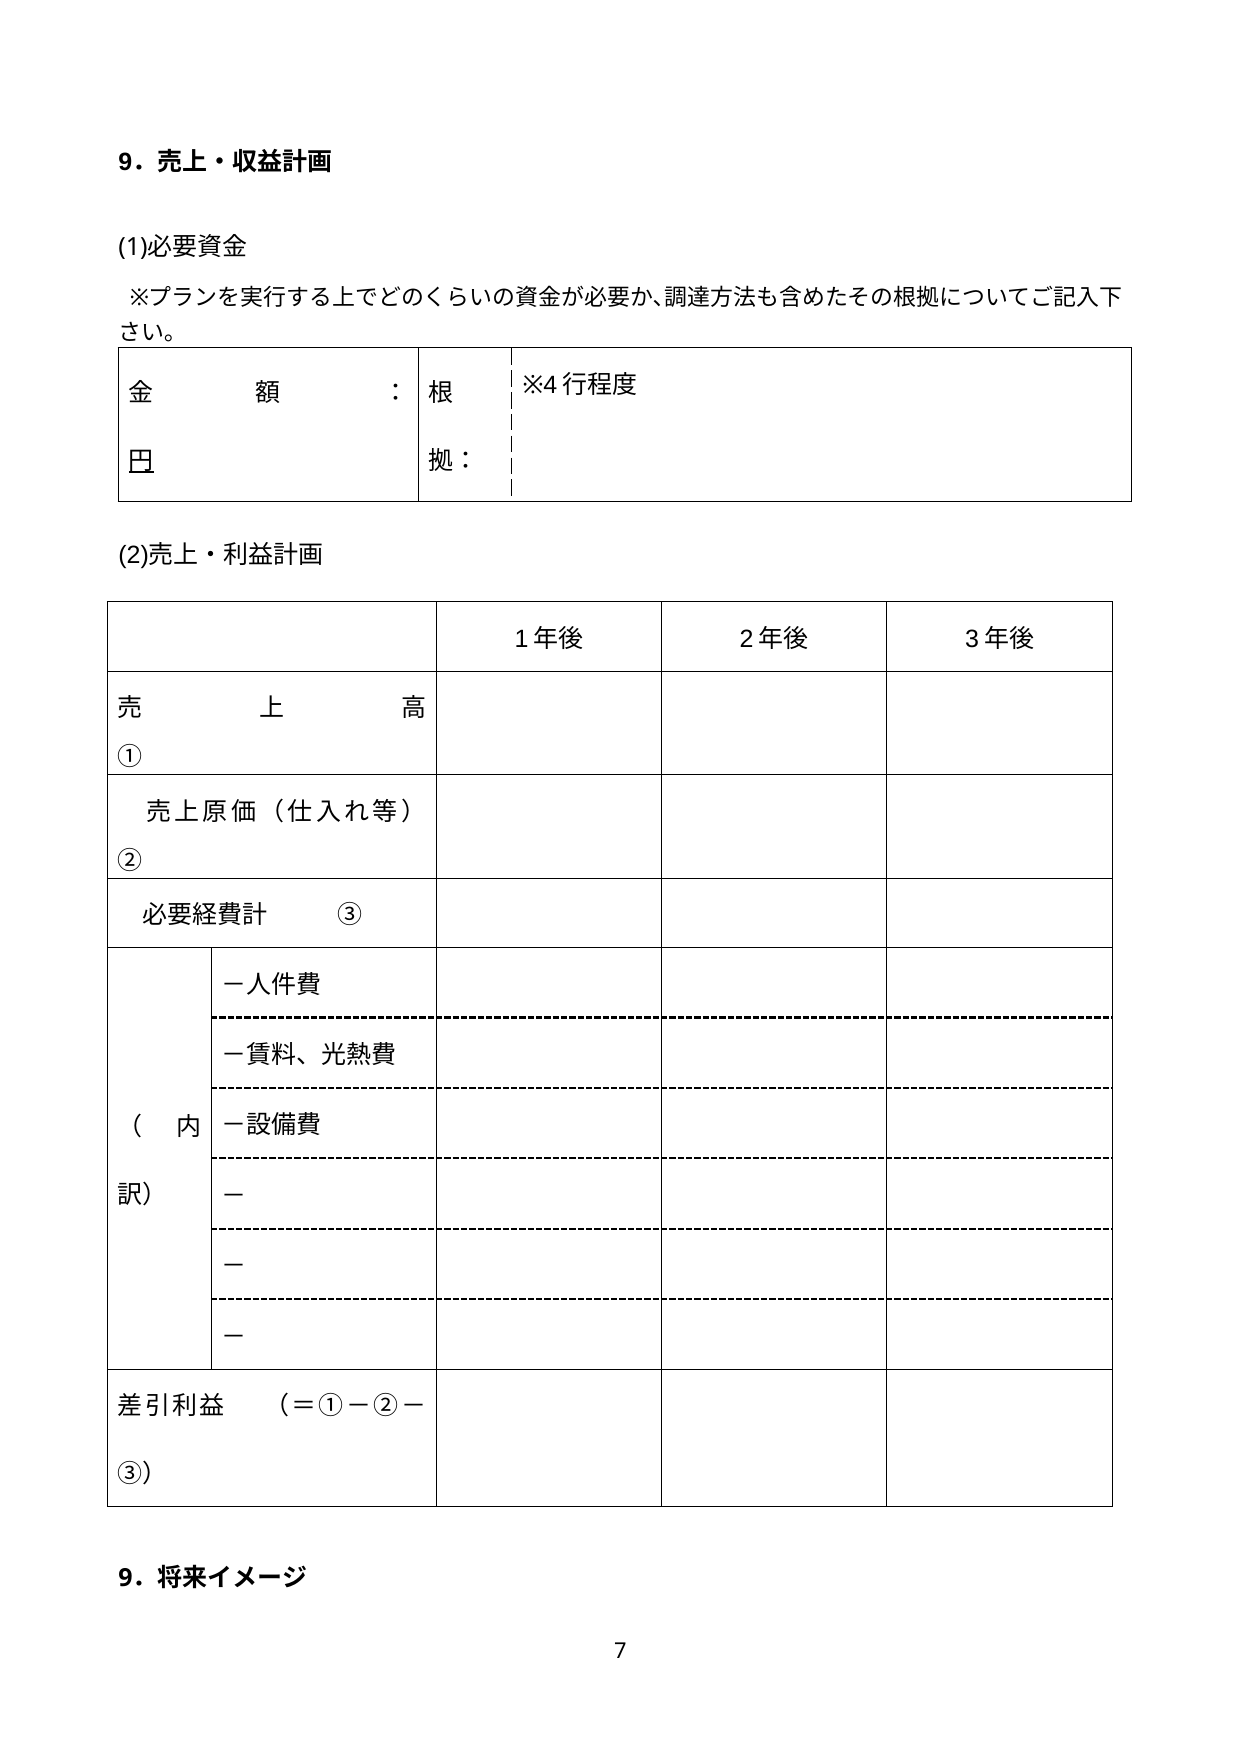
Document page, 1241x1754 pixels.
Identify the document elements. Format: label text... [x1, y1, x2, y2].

table_cell 売上高 ① [108, 672, 436, 774]
table_cell [437, 1298, 661, 1368]
table_cell [887, 1228, 1112, 1298]
table_header 2年後 [662, 602, 886, 671]
table_cell － [212, 1157, 436, 1228]
table_header [108, 602, 436, 671]
table_cell [662, 1157, 886, 1228]
table_cell [662, 1298, 886, 1368]
table_cell [662, 1228, 886, 1298]
table_cell [887, 1087, 1112, 1157]
text ※プランを実行する上でどのくらいの資金が必要か､調達方法も含めたその根拠についてご記入下さい｡ [118, 279, 1122, 347]
table_cell [662, 775, 886, 878]
table_cell [437, 1157, 661, 1228]
table_cell [662, 672, 886, 774]
table_header 1年後 [437, 602, 661, 671]
table_cell [437, 672, 661, 774]
text (2)売上・利益計画 [118, 519, 1122, 587]
table_cell [887, 948, 1112, 1016]
table_header 金額： 円 [119, 348, 418, 501]
table_cell [437, 1016, 661, 1087]
table_cell －賃料、光熱費 [212, 1016, 436, 1087]
table_cell [887, 1016, 1112, 1087]
text (1)必要資金 [118, 210, 1122, 279]
table_cell 必要経費計 ③ [108, 879, 436, 947]
table_cell [887, 1157, 1112, 1228]
table_cell [437, 1370, 661, 1506]
table_cell [437, 775, 661, 878]
table_cell 売上原価（仕入れ等） ② [108, 775, 436, 878]
table_cell [437, 1228, 661, 1298]
table_cell [887, 879, 1112, 947]
table_header 3年後 [887, 602, 1112, 671]
table_cell [437, 879, 661, 947]
table_cell [437, 948, 661, 1016]
table_cell [662, 1016, 886, 1087]
table_cell [887, 775, 1112, 878]
table_cell － [212, 1228, 436, 1298]
table_header 根拠： [419, 348, 512, 501]
table_header ※4行程度 [512, 348, 1131, 501]
table_cell － [212, 1298, 436, 1368]
table_cell [887, 1370, 1112, 1506]
table_cell [662, 948, 886, 1016]
table_cell [662, 1087, 886, 1157]
table_cell [437, 1087, 661, 1157]
table_cell （内訳） [108, 948, 211, 1368]
table_cell [887, 1298, 1112, 1368]
text 9．将来イメージ [118, 1541, 1122, 1610]
table_cell [662, 879, 886, 947]
table_cell [662, 1370, 886, 1506]
table_cell －人件費 [212, 948, 436, 1016]
table_cell －設備費 [212, 1087, 436, 1157]
table_cell 差引利益 （＝①－②－③） [108, 1370, 436, 1506]
text 9．売上・収益計画 [118, 125, 1122, 193]
table_cell [887, 672, 1112, 774]
